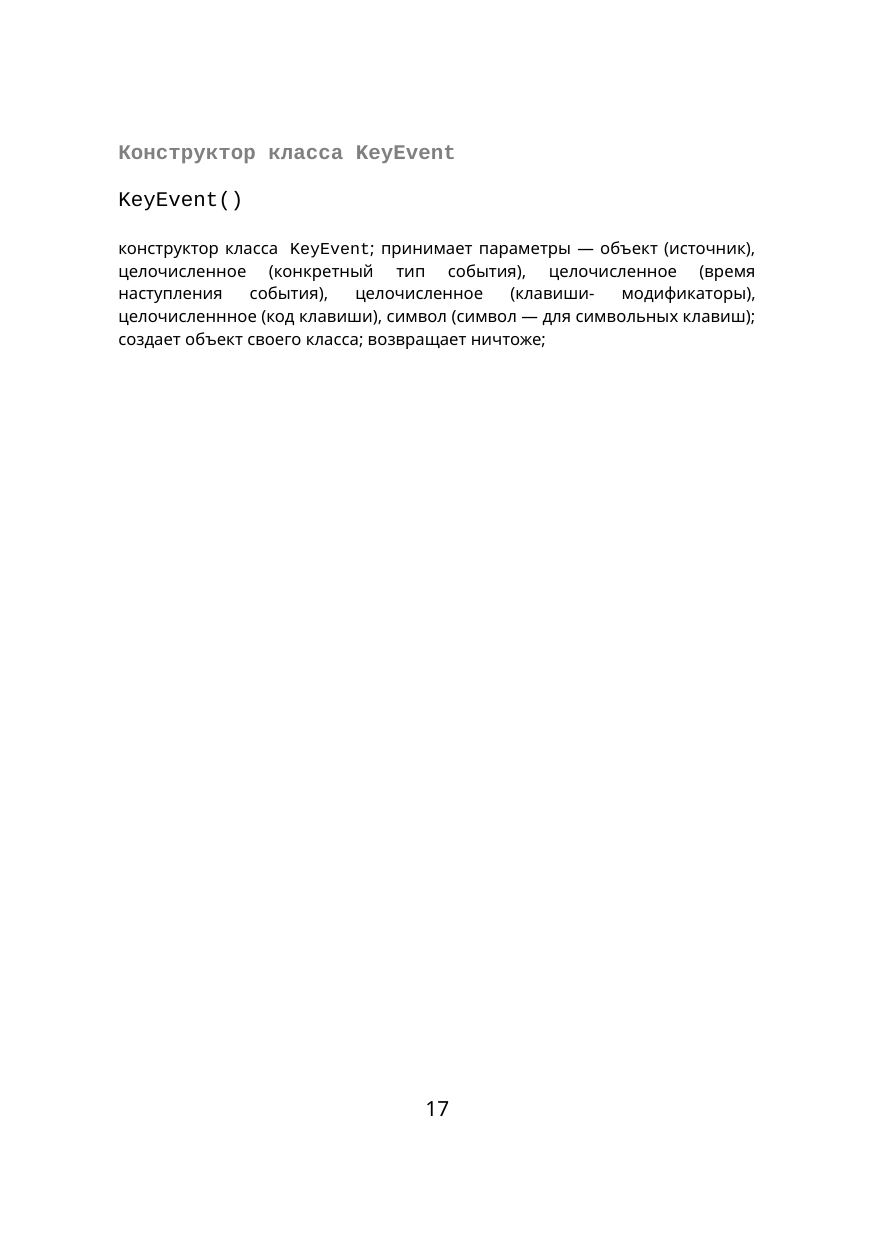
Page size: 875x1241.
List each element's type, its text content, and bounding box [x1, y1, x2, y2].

text конструктор класса KeyEvent; принимает параметры — объект (источник), целочисленное (конкретный тип события), целочисленное (время наступления события), целочисленное (клавиши- модификаторы), целочисленнное (код клавиши), символ (символ — для символьных клавиш); создает объект своего класса; возвращает ничтоже; [118, 236, 756, 350]
text KeyEvent() [118, 189, 756, 213]
text Конструктор класса KeyEvent [118, 142, 756, 165]
